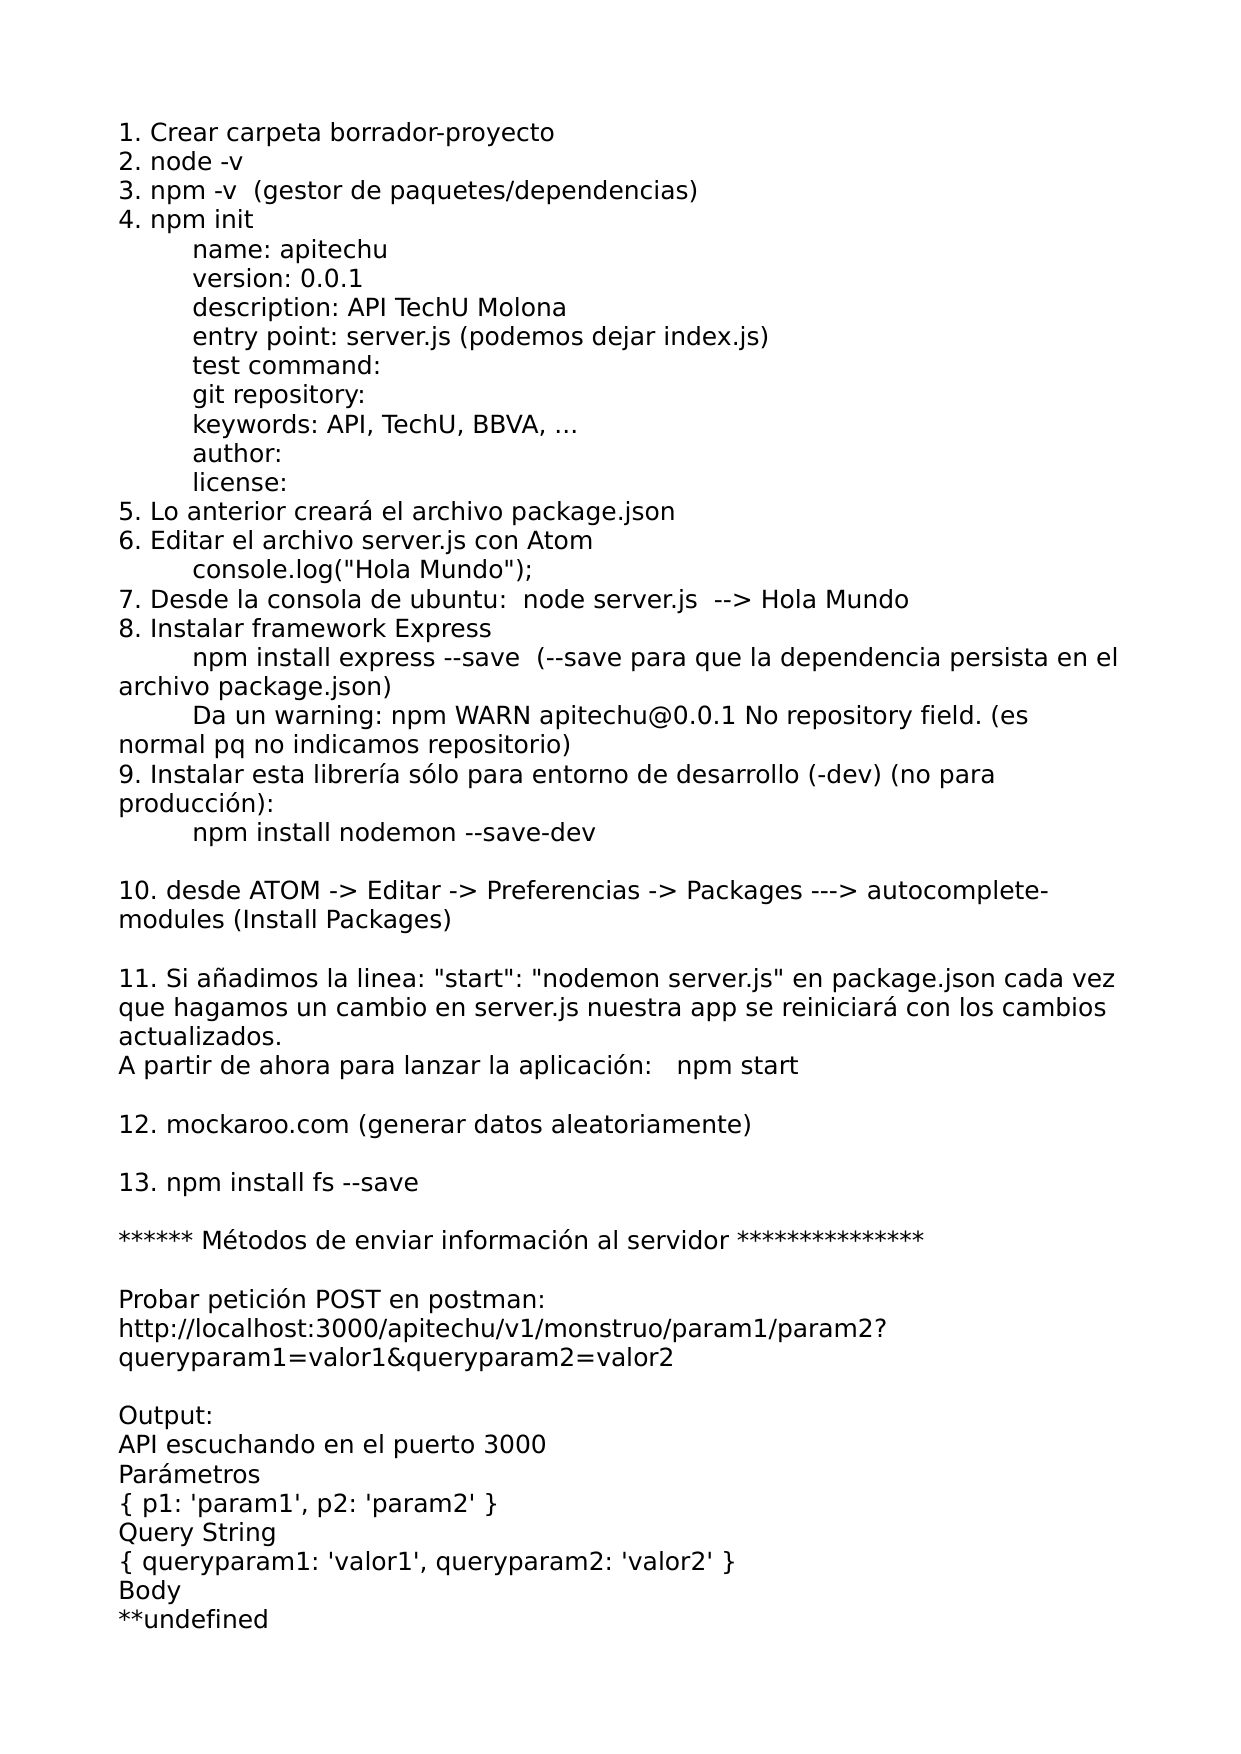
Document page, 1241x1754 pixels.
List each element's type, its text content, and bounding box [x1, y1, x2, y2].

text { queryparam1: 'valor1', queryparam2: 'valor2' } [118, 1547, 1122, 1576]
text description: API TechU Molona [118, 293, 1122, 322]
text **undefined [118, 1606, 1122, 1635]
text 6. Editar el archivo server.js con Atom [118, 526, 1122, 556]
text Query String [118, 1518, 1122, 1547]
text 8. Instalar framework Express [118, 614, 1122, 643]
text console.log("Hola Mundo"); [118, 556, 1122, 585]
text Parámetros [118, 1460, 1122, 1489]
text test command: [118, 351, 1122, 381]
text author: [118, 439, 1122, 468]
text npm install nodemon --save-dev [118, 818, 1122, 847]
text ****** Métodos de enviar información al servidor *************** [118, 1226, 1122, 1256]
text A partir de ahora para lanzar la aplicación: npm start [118, 1051, 1122, 1081]
text 1. Crear carpeta borrador-proyecto [118, 118, 1122, 147]
text { p1: 'param1', p2: 'param2' } [118, 1489, 1122, 1518]
text 12. mockaroo.com (generar datos aleatoriamente) [118, 1110, 1122, 1139]
text 11. Si añadimos la linea: "start": "nodemon server.js" en package.json cada vez que hagamos un cambio en server.js nuestra app se reiniciará con los cambios actualizados. [118, 964, 1122, 1051]
text 5. Lo anterior creará el archivo package.json [118, 497, 1122, 526]
text git repository: [118, 381, 1122, 410]
text Output: [118, 1401, 1122, 1431]
text 9. Instalar esta librería sólo para entorno de desarrollo (-dev) (no para producción): [118, 760, 1122, 818]
text Da un warning: npm WARN apitechu@0.0.1 No repository field. (es normal pq no indicamos repositorio) [118, 701, 1122, 760]
text 13. npm install fs --save [118, 1168, 1122, 1197]
text 4. npm init [118, 206, 1122, 235]
text 2. node -v [118, 147, 1122, 176]
text name: apitechu [118, 235, 1122, 264]
text 10. desde ATOM -> Editar -> Preferencias -> Packages ---> autocomplete-modules (Install Packages) [118, 876, 1122, 935]
text http://localhost:3000/apitechu/v1/monstruo/param1/param2?queryparam1=valor1&queryparam2=valor2 [118, 1314, 1122, 1372]
text Body [118, 1576, 1122, 1606]
text entry point: server.js (podemos dejar index.js) [118, 322, 1122, 351]
text npm install express --save (--save para que la dependencia persista en el archivo package.json) [118, 643, 1122, 701]
text API escuchando en el puerto 3000 [118, 1431, 1122, 1460]
text 3. npm -v (gestor de paquetes/dependencias) [118, 176, 1122, 206]
text Probar petición POST en postman: [118, 1285, 1122, 1314]
text license: [118, 468, 1122, 497]
text version: 0.0.1 [118, 264, 1122, 293]
text 7. Desde la consola de ubuntu: node server.js --> Hola Mundo [118, 585, 1122, 614]
text keywords: API, TechU, BBVA, ... [118, 410, 1122, 439]
